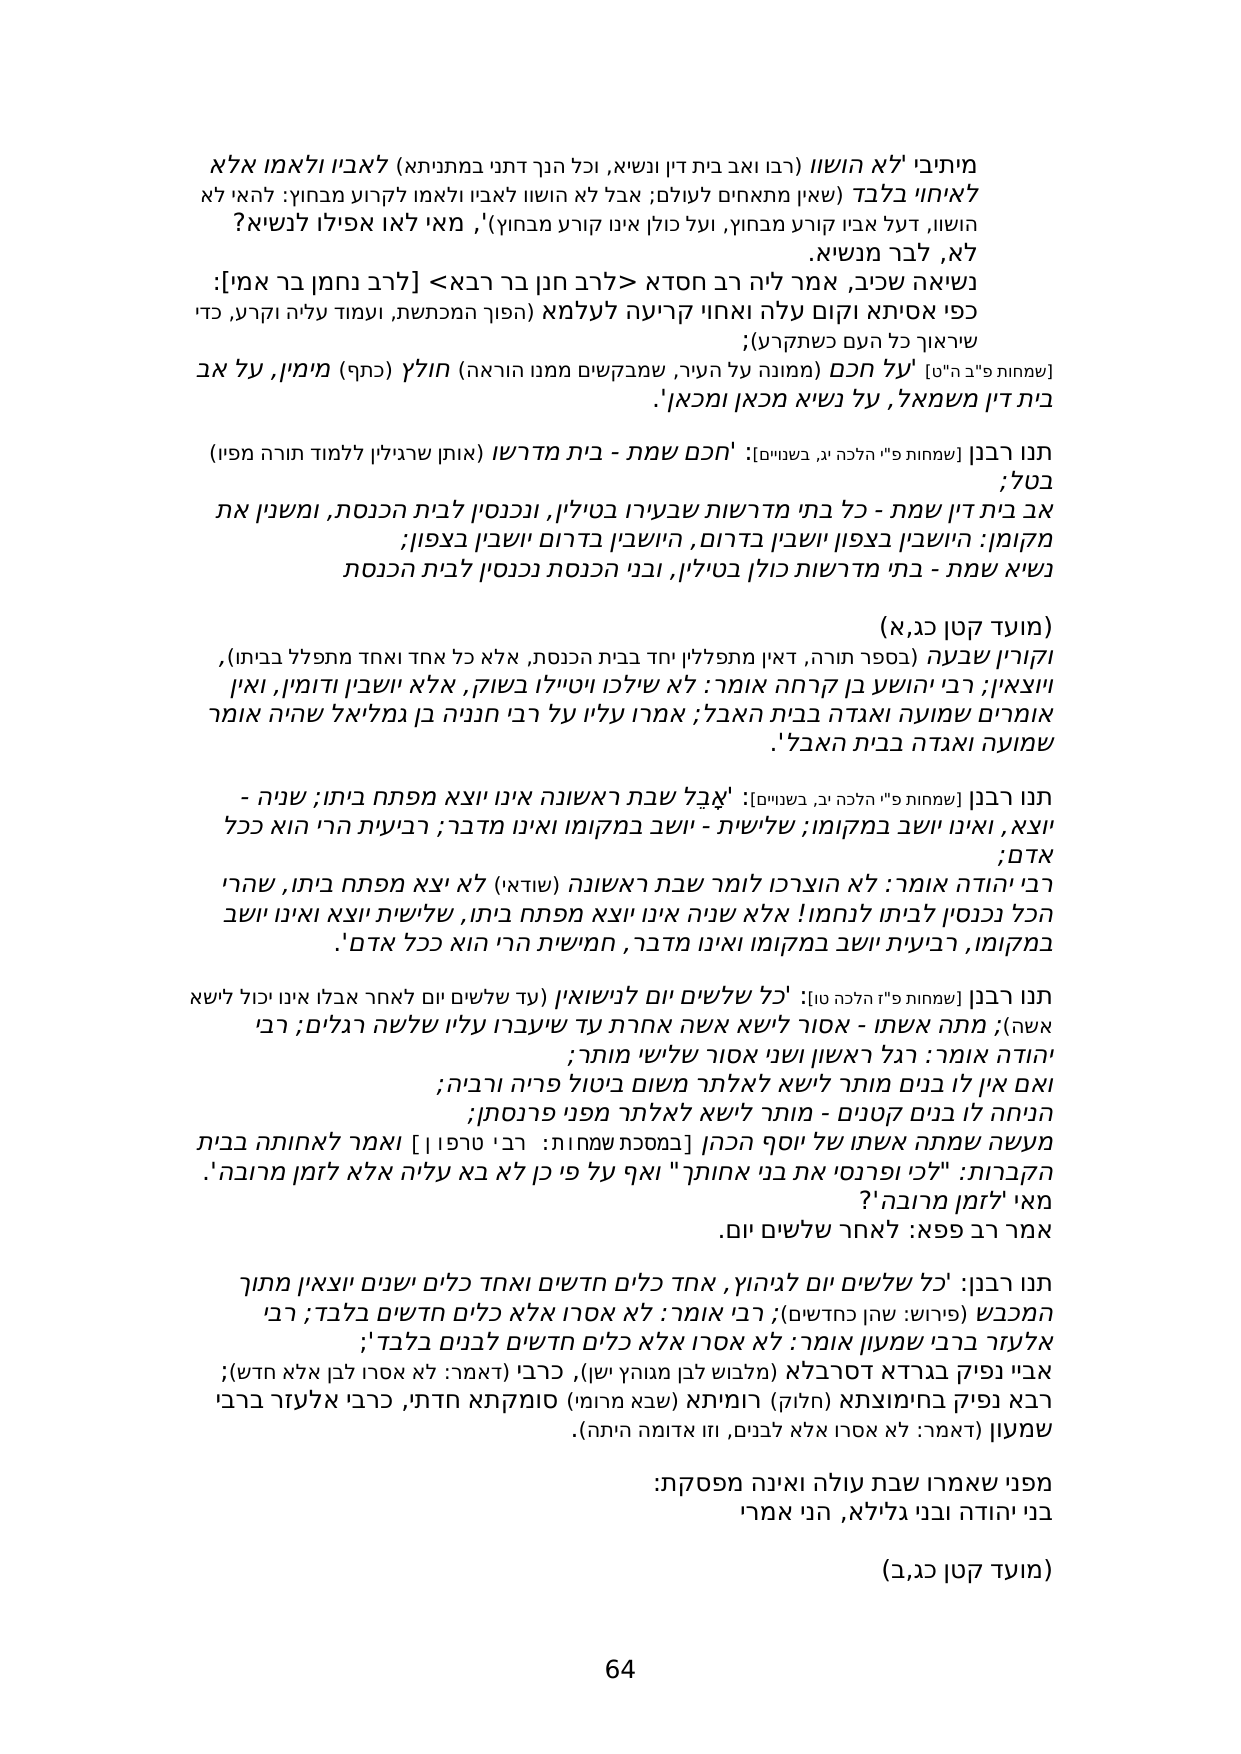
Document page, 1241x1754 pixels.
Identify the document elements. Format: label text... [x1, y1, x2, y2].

text תנו רבנן [שמחות פ"י הלכה יב, בשנויים]: 'אָבֵל שבת ראשונה אינו יוצא מפתח ביתו; שניה - יוצא, ואינו יושב במקומו; שלישית - יושב במקומו ואינו מדבר; רביעית הרי הוא ככל אדם; [187, 782, 1053, 869]
text מעשה שמתה אשתו של יוסף הכהן [במסכת שמחות: רבי טרפון] ואמר לאחותה בבית הקברות: "לכי ופרנסי את בני אחותך" ואף על פי כן לא בא עליה אלא לזמן מרובה'. [187, 1127, 1053, 1186]
text תנו רבנן [שמחות פ"י הלכה יג, בשנויים]: 'חכם שמת - בית מדרשו (אותן שרגילין ללמוד תורה מפיו) בטל; [187, 437, 1053, 495]
text נשיא שמת - בתי מדרשות כולן בטילין, ובני הכנסת נכנסין לבית הכנסת [187, 554, 1053, 583]
text בני יהודה ובני גלילא, הני אמרי [187, 1497, 1053, 1526]
text מפני שאמרו שבת עולה ואינה מפסקת: [187, 1468, 1053, 1497]
text אמר רב פפא: לאחר שלשים יום. [187, 1215, 1053, 1244]
text רבי יהודה אומר: לא הוצרכו לומר שבת ראשונה (שודאי) לא יצא מפתח ביתו, שהרי הכל נכנסין לביתו לנחמו! אלא שניה אינו יוצא מפתח ביתו, שלישית יוצא ואינו יושב במקומו, רביעית יושב במקומו ואינו מדבר, חמישית הרי הוא ככל אדם'. [187, 869, 1053, 957]
text אב בית דין שמת - כל בתי מדרשות שבעירו בטילין, ונכנסין לבית הכנסת, ומשנין את מקומן: היושבין בצפון יושבין בדרום, היושבין בדרום יושבין בצפון; [187, 495, 1053, 554]
text הניחה לו בנים קטנים - מותר לישא לאלתר מפני פרנסתן; [187, 1098, 1053, 1127]
text [שמחות פ"ב ה"ט] 'על חכם (ממונה על העיר, שמבקשים ממנו הוראה) חולץ (כתף) מימין, על אב בית דין משמאל, על נשיא מכאן ומכאן'. [187, 354, 1053, 413]
text וקורין שבעה (בספר תורה, דאין מתפללין יחד בבית הכנסת, אלא כל אחד ואחד מתפלל בביתו), ויוצאין; רבי יהושע בן קרחה אומר: לא שילכו ויטיילו בשוק, אלא יושבין ודומין, ואין אומרים שמועה ואגדה בבית האבל; אמרו עליו על רבי חנניה בן גמליאל שהיה אומר שמועה ואגדה בבית האבל'. [187, 641, 1053, 758]
text מאי 'לזמן מרובה'? [187, 1186, 1053, 1215]
text נשיאה שכיב, אמר ליה רב חסדא <לרב חנן בר רבא> [לרב נחמן בר אמי]: כפי אסיתא וקום עלה ואחוי קריעה לעלמא (הפוך המכתשת, ועמוד עליה וקרע, כדי שיראוך כל העם כשתקרע); [187, 267, 978, 354]
text מיתיבי 'לא הושוו (רבו ואב בית דין ונשיא, וכל הנך דתני במתניתא) לאביו ולאמו אלא לאיחוי בלבד (שאין מתאחים לעולם; אבל לא הושוו לאביו ולאמו לקרוע מבחוץ: להאי לא הושוו, דעל אביו קורע מבחוץ, ועל כולן אינו קורע מבחוץ)', מאי לאו אפילו לנשיא? [187, 150, 978, 238]
text תנו רבנן [שמחות פ"ז הלכה טו]: 'כל שלשים יום לנישואין (עד שלשים יום לאחר אבלו אינו יכול לישא אשה); מתה אשתו - אסור לישא אשה אחרת עד שיעברו עליו שלשה רגלים; רבי יהודה אומר: רגל ראשון ושני אסור שלישי מותר; [187, 981, 1053, 1069]
text ואם אין לו בנים מותר לישא לאלתר משום ביטול פריה ורביה; [187, 1069, 1053, 1098]
text רבא נפיק בחימוצתא (חלוק) רומיתא (שבא מרומי) סומקתא חדתי, כרבי אלעזר ברבי שמעון (דאמר: לא אסרו אלא לבנים, וזו אדומה היתה). [187, 1385, 1053, 1444]
text (מועד קטן כג,א) [187, 612, 1053, 641]
text אביי נפיק בגרדא דסרבלא (מלבוש לבן מגוהץ ישן), כרבי (דאמר: לא אסרו לבן אלא חדש); [187, 1356, 1053, 1385]
text לא, לבר מנשיא. [187, 238, 978, 267]
text (מועד קטן כג,ב) [187, 1555, 1053, 1584]
text תנו רבנן: 'כל שלשים יום לגיהוץ, אחד כלים חדשים ואחד כלים ישנים יוצאין מתוך המכבש (פירוש: שהן כחדשים); רבי אומר: לא אסרו אלא כלים חדשים בלבד; רבי אלעזר ברבי שמעון אומר: לא אסרו אלא כלים חדשים לבנים בלבד'; [187, 1268, 1053, 1356]
